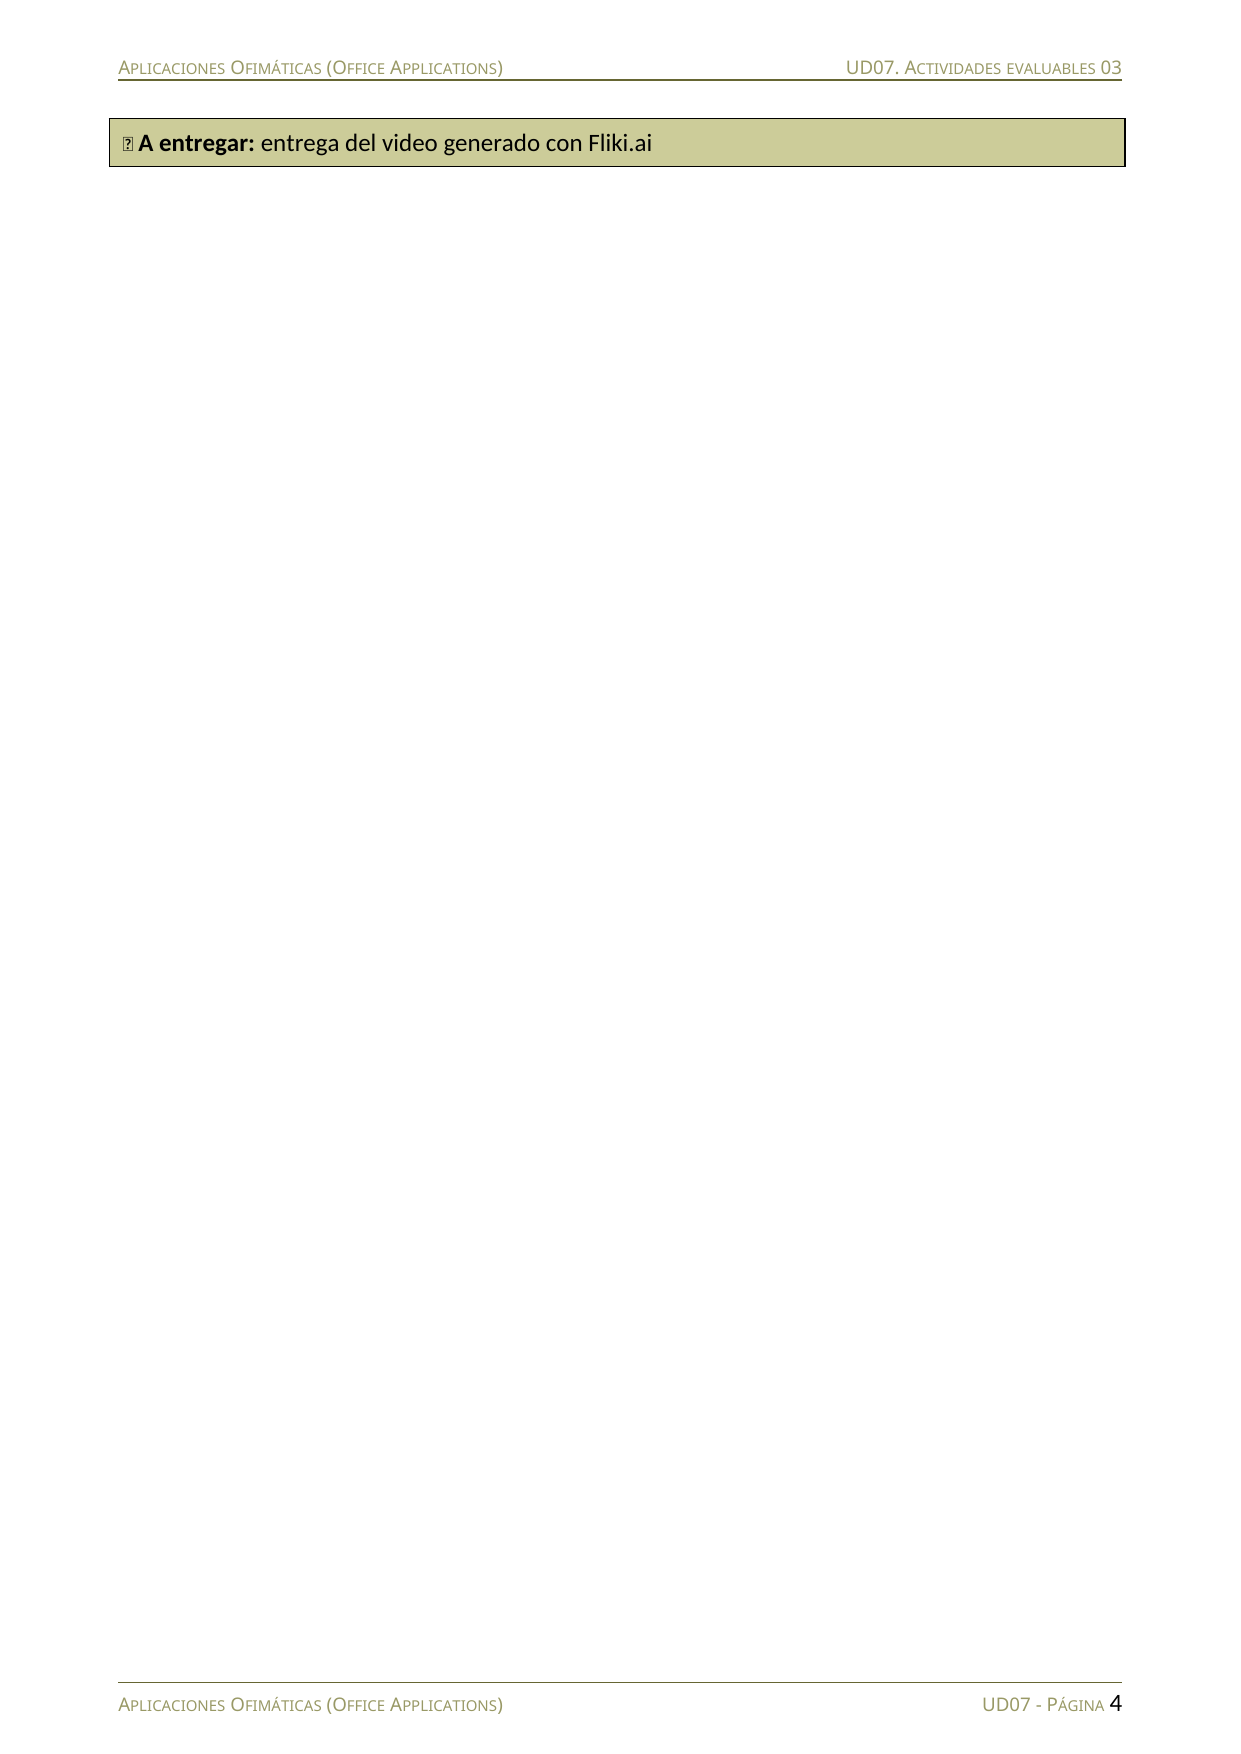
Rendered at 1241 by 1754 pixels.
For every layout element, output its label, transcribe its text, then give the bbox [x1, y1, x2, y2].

text 📕 A entregar: entrega del video generado con Fliki.ai [110, 119, 1124, 166]
